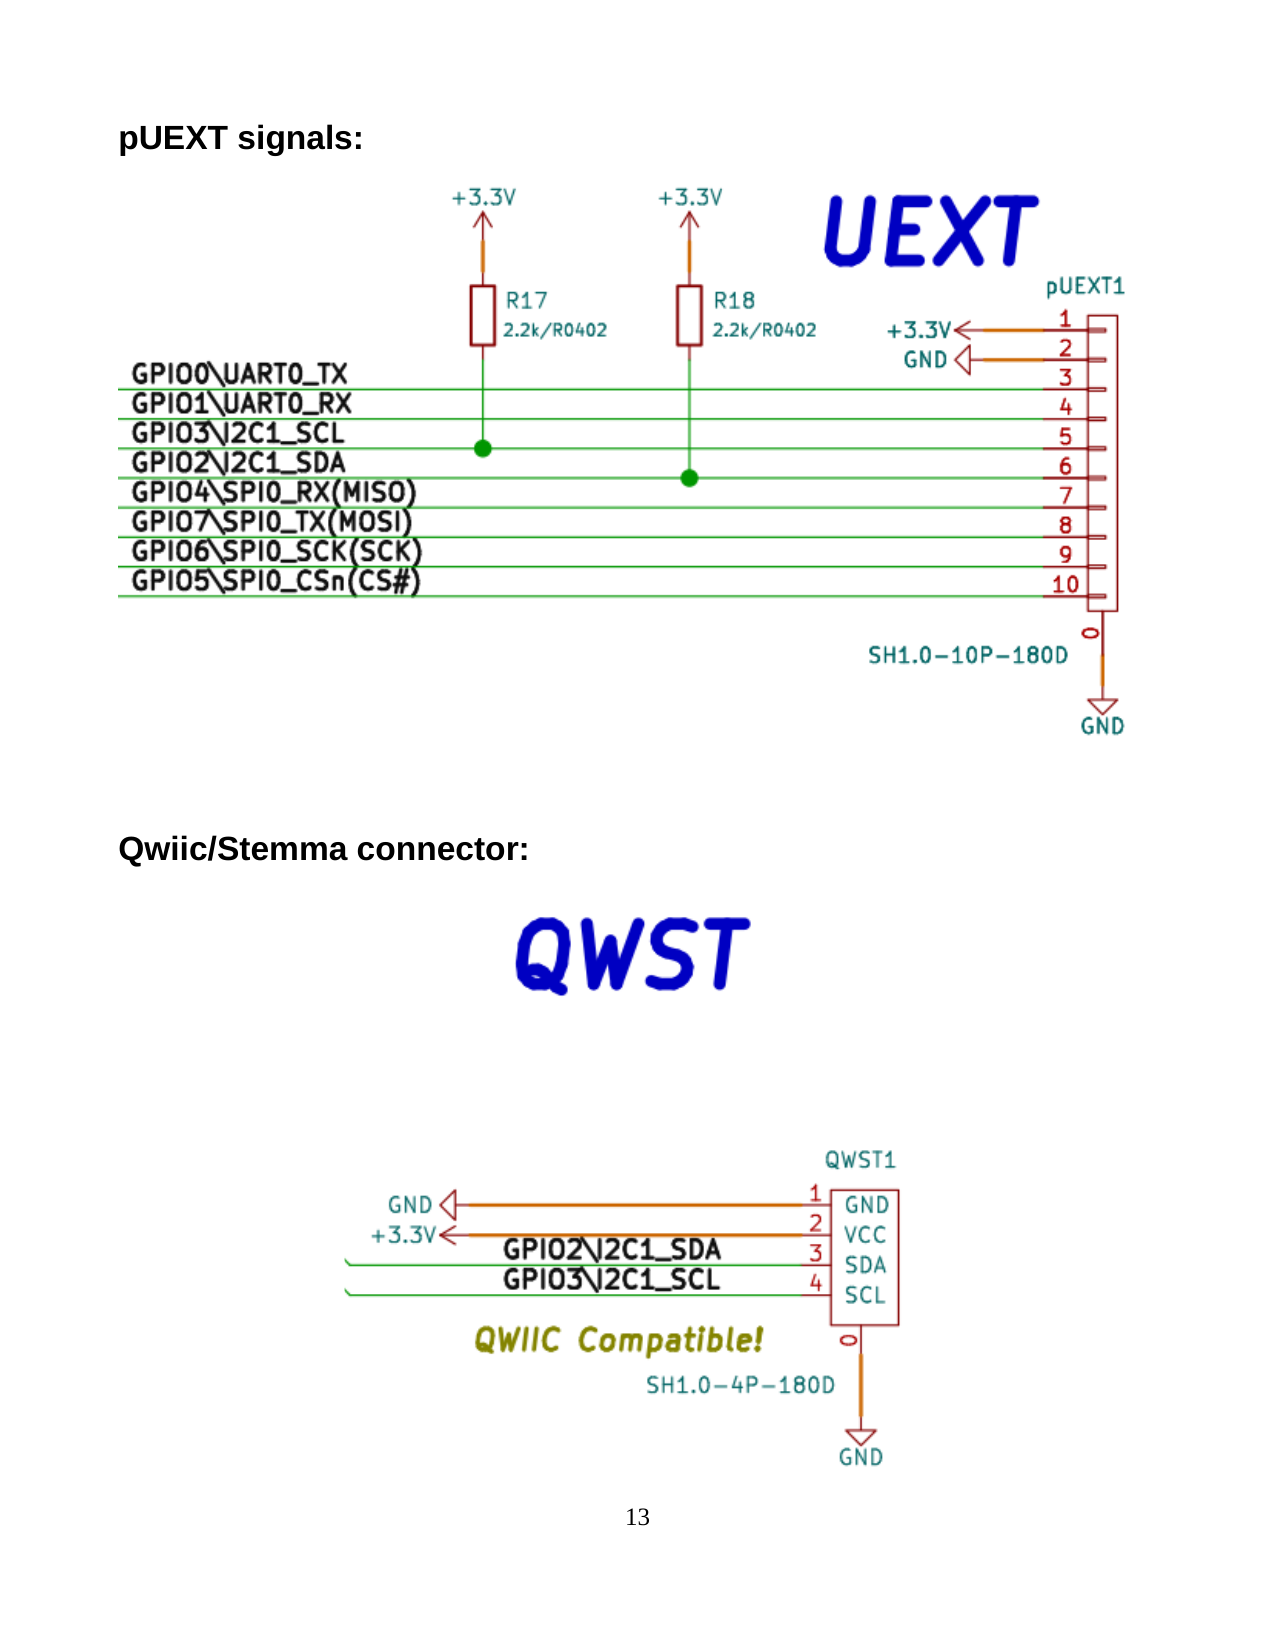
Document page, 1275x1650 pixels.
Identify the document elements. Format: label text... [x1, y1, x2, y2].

picture [118, 169, 1157, 757]
picture [344, 880, 931, 1498]
subtitle Qwiic/Stemma connector: [118, 829, 1157, 868]
subtitle pUEXT signals: [118, 118, 1157, 157]
